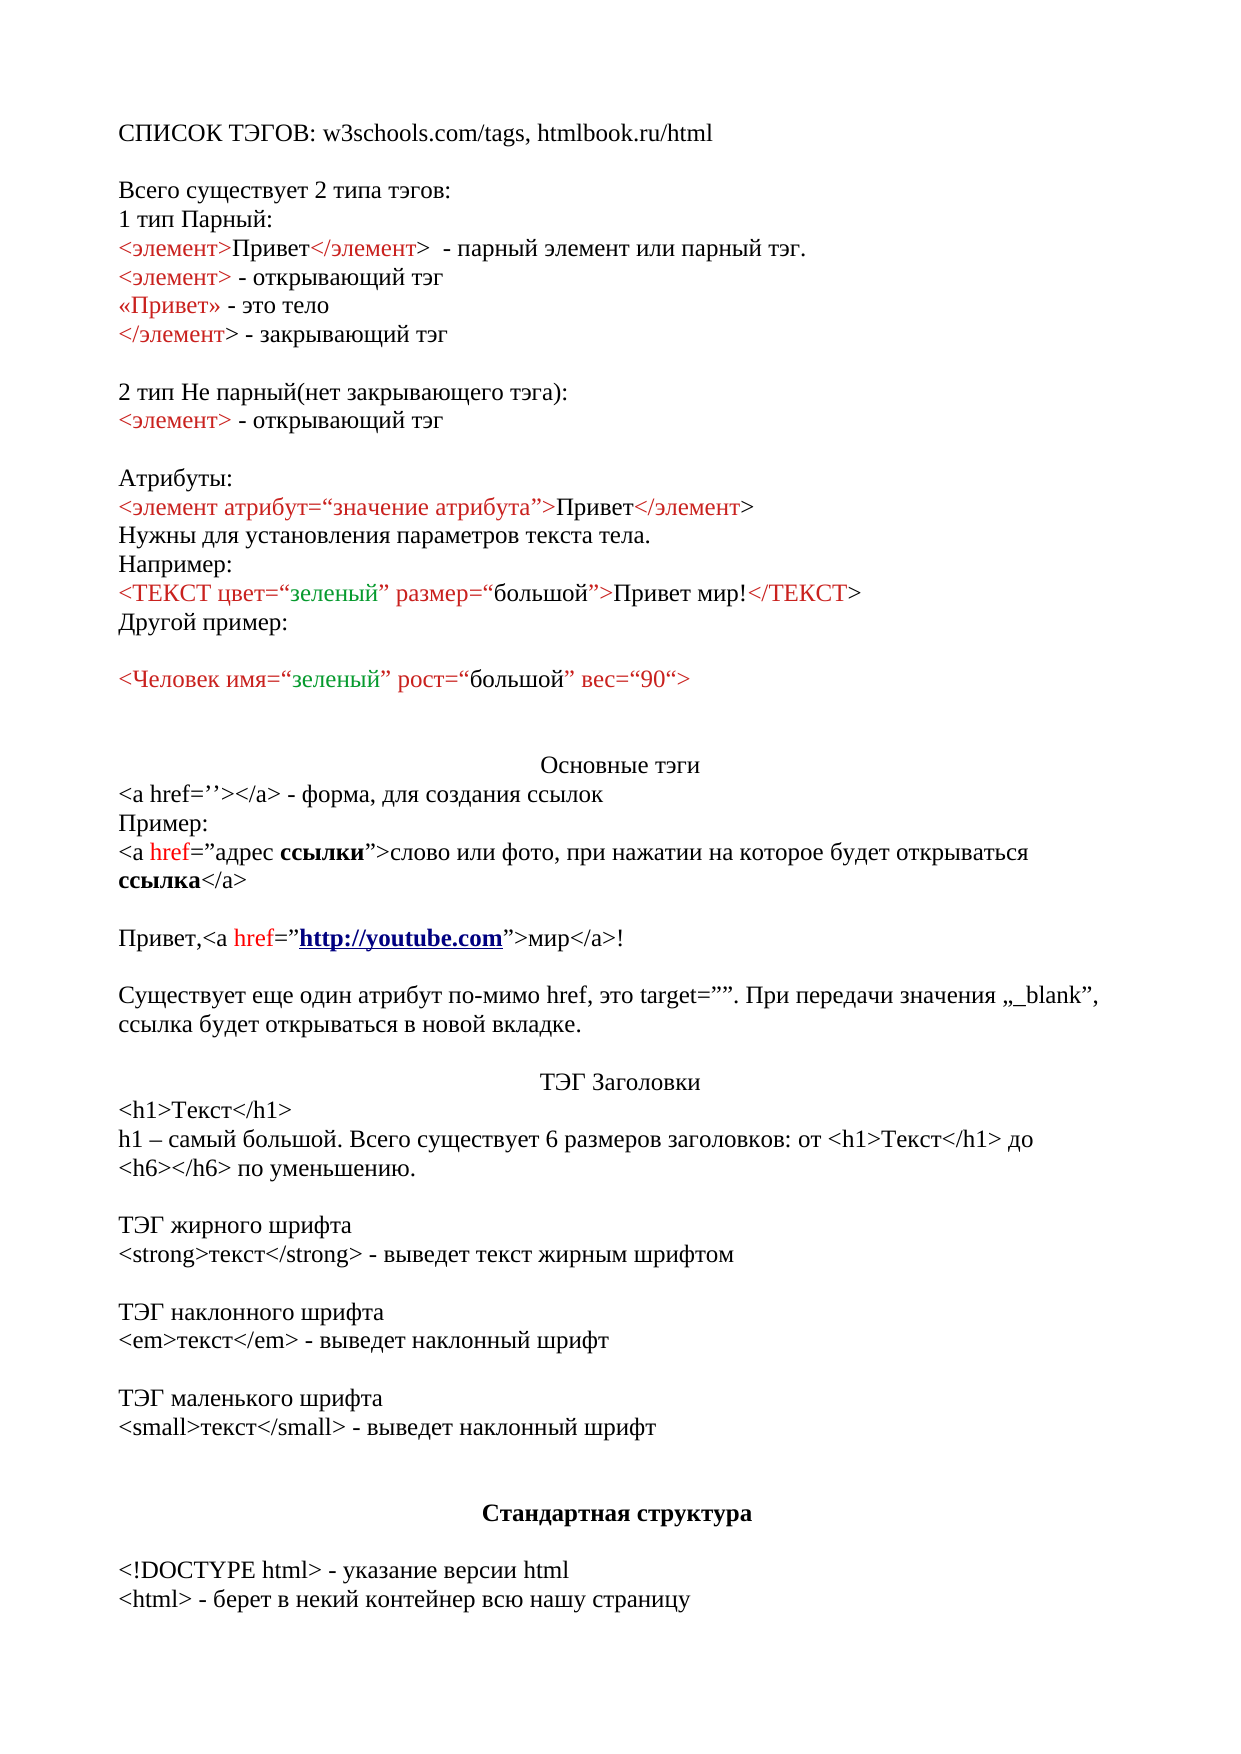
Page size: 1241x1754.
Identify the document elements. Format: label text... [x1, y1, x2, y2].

text ТЭГ Заголовки [118, 1067, 1122, 1096]
text <элемент> - открывающий тэг [118, 406, 1122, 434]
text <html> - берет в некий контейнер всю нашу страницу [118, 1584, 1122, 1613]
text </элемент> - закрывающий тэг [118, 319, 1122, 348]
text <a href=”адрес ссылки”>слово или фото, при нажатии на которое будет открываться ссылка</a> [118, 837, 1122, 894]
text ТЭГ наклонного шрифта [118, 1297, 1122, 1326]
text <элемент>Привет</элемент> - парный элемент или парный тэг. [118, 233, 1122, 262]
text <strong>текст</strong> - выведет текст жирным шрифтом [118, 1239, 1122, 1268]
text Стандартная структура [118, 1498, 1122, 1527]
text <ТЕКСТ цвет=“зеленый” размер=“большой”>Привет мир!</ТЕКСТ> [118, 578, 1122, 607]
text <элемент атрибут=“значение атрибута”>Привет</элемент> [118, 492, 1122, 521]
text Нужны для установления параметров текста тела. [118, 521, 1122, 549]
text «Привет» - это тело [118, 291, 1122, 319]
text 2 тип Не парный(нет закрывающего тэга): [118, 377, 1122, 406]
text Привет,<a href=”http://youtube.com”>мир</a>! [118, 923, 1122, 952]
text <элемент> - открывающий тэг [118, 262, 1122, 291]
text <em>текст</em> - выведет наклонный шрифт [118, 1326, 1122, 1354]
text <Человек имя=“зеленый” рост=“большой” вес=“90“> [118, 664, 1122, 693]
text Существует еще один атрибут по-мимо href, это target=””. При передачи значения „_blank”, ссылка будет открываться в новой вкладке. [118, 981, 1122, 1038]
text 1 тип Парный: [118, 204, 1122, 233]
text <!DOCTYPE html> - указание версии html [118, 1556, 1122, 1584]
text СПИСОК ТЭГОВ: w3schools.com/tags, htmlbook.ru/html [118, 118, 1122, 147]
text Например: [118, 549, 1122, 578]
text ТЭГ маленького шрифта [118, 1383, 1122, 1412]
text <small>текст</small> - выведет наклонный шрифт [118, 1412, 1122, 1441]
text Основные тэги [118, 751, 1122, 779]
text <a href=’’></a> - форма, для создания ссылок [118, 779, 1122, 808]
text ТЭГ жирного шрифта [118, 1211, 1122, 1239]
text Всего существует 2 типа тэгов: [118, 176, 1122, 204]
text Другой пример: [118, 607, 1122, 636]
text h1 – самый большой. Всего существует 6 размеров заголовков: от <h1>Текст</h1> до <h6></h6> по уменьшению. [118, 1124, 1122, 1182]
text Пример: [118, 808, 1122, 837]
text Атрибуты: [118, 463, 1122, 492]
text <h1>Текст</h1> [118, 1096, 1122, 1124]
